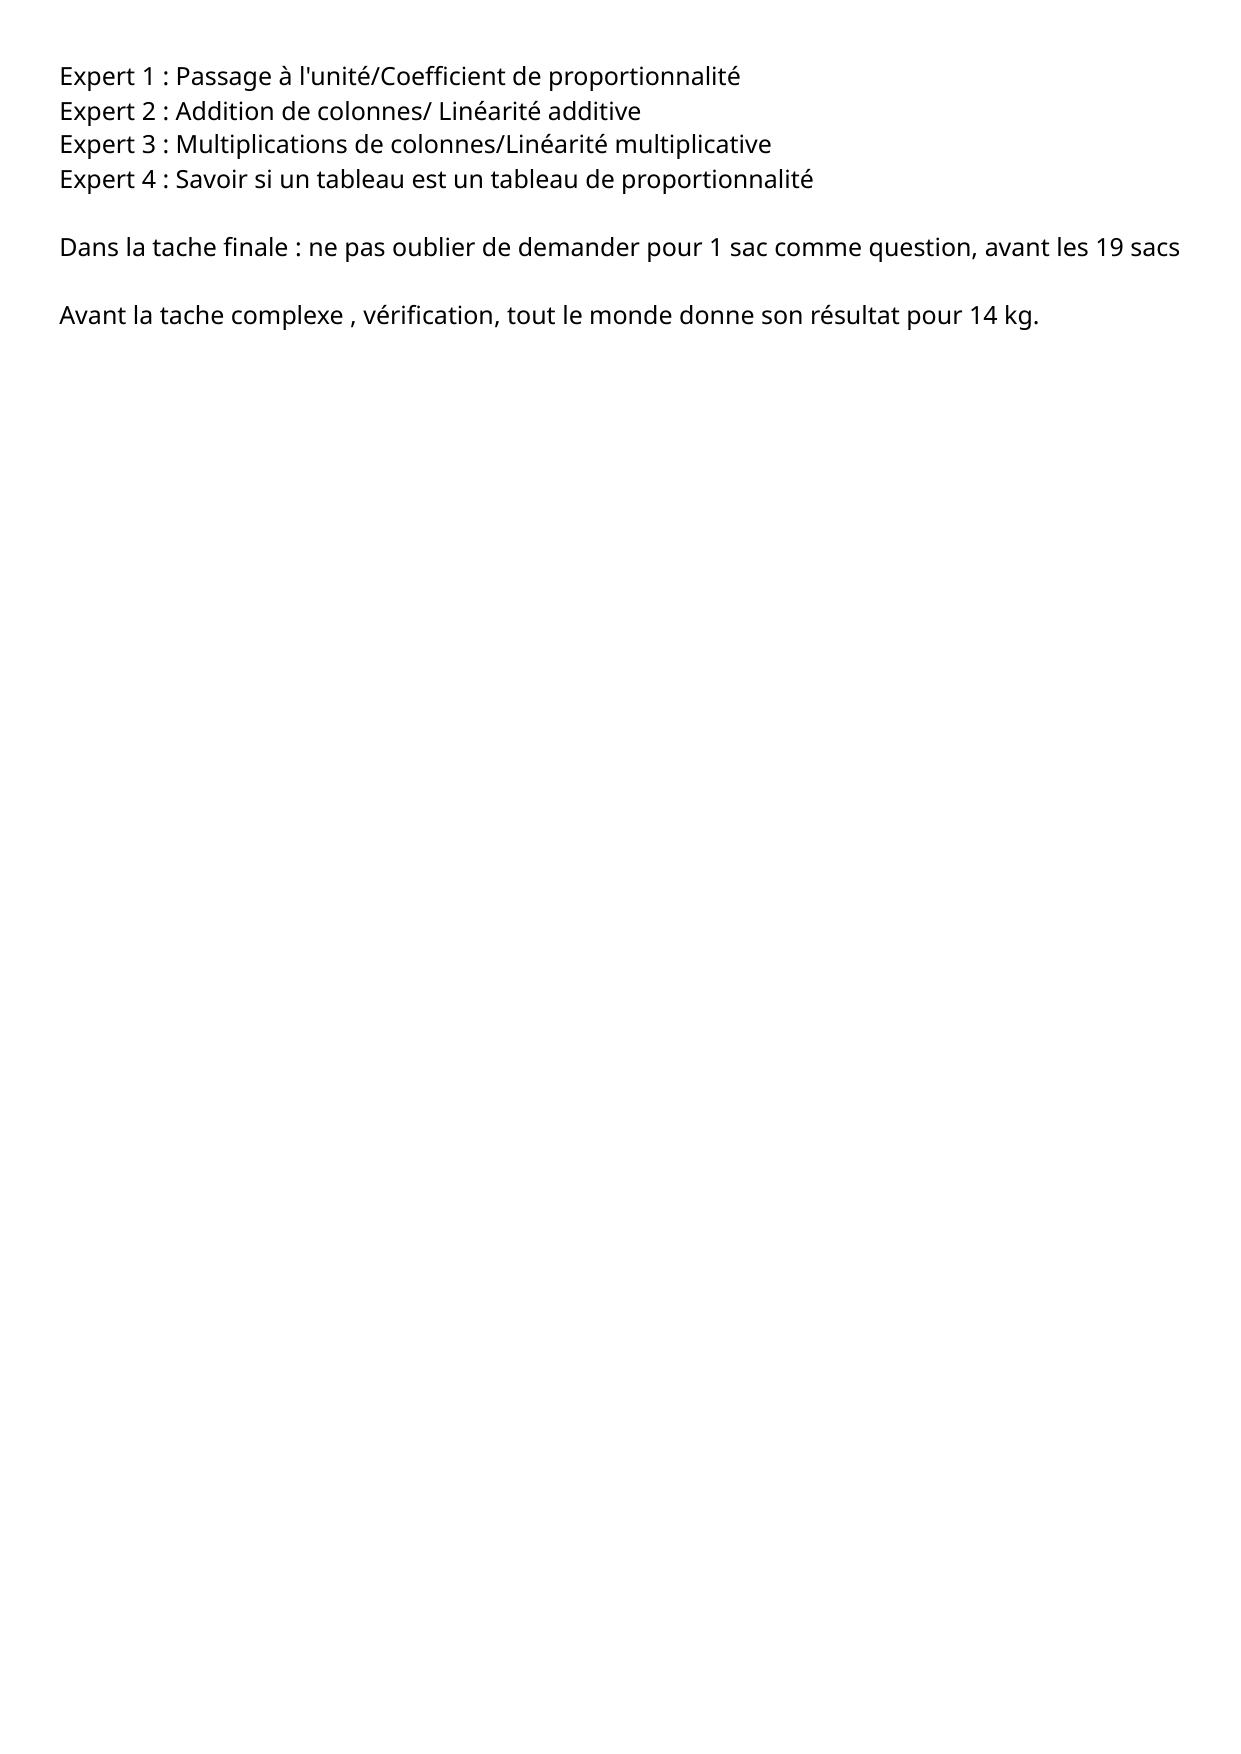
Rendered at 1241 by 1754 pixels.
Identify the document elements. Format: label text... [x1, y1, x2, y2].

text Dans la tache finale : ne pas oublier de demander pour 1 sac comme question, avant les 19 sacs [59, 229, 1181, 263]
text Expert 4 : Savoir si un tableau est un tableau de proportionnalité [59, 161, 1181, 195]
text Avant la tache complexe , vérification, tout le monde donne son résultat pour 14 kg. [59, 297, 1181, 332]
text Expert 3 : Multiplications de colonnes/Linéarité multiplicative [59, 127, 1181, 161]
text Expert 1 : Passage à l'unité/Coefficient de proportionnalité [59, 59, 1181, 93]
text Expert 2 : Addition de colonnes/ Linéarité additive [59, 93, 1181, 127]
